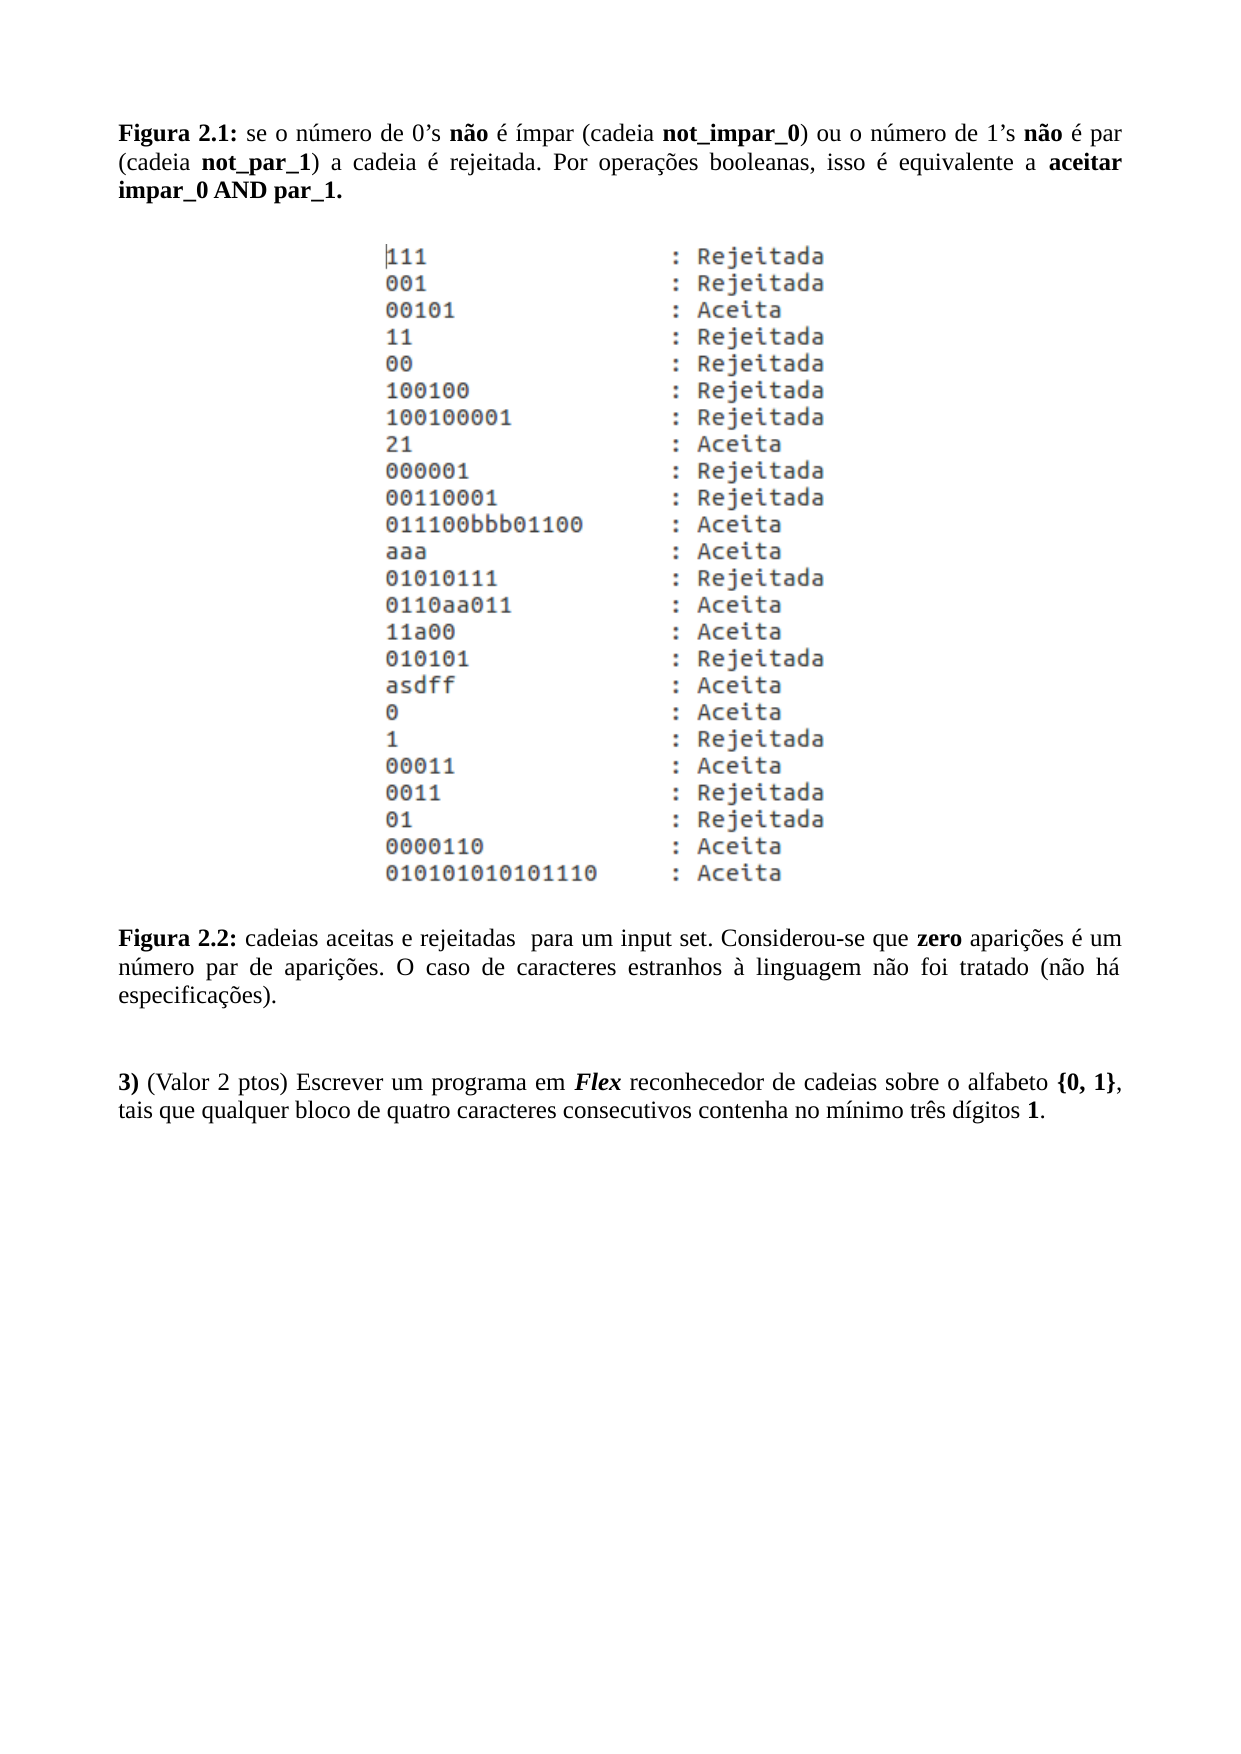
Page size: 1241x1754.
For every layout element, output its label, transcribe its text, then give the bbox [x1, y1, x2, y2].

text Figura 2.2: cadeias aceitas e rejeitadas para um input set. Considerou-se que zero aparições é um número par de aparições. O caso de caracteres estranhos à linguagem não foi tratado (não há especificações). [118, 923, 1122, 1009]
picture [542, 244, 847, 891]
text 3) (Valor 2 ptos) Escrever um programa em Flex reconhecedor de cadeias sobre o alfabeto {0, 1}, tais que qualquer bloco de quatro caracteres consecutivos contenha no mínimo três dígitos 1. [118, 1067, 1122, 1124]
text Figura 2.1: se o número de 0’s não é ímpar (cadeia not_impar_0) ou o número de 1’s não é par (cadeia not_par_1) a cadeia é rejeitada. Por operações booleanas, isso é equivalente a aceitar impar_0 AND par_1. [118, 118, 1122, 204]
